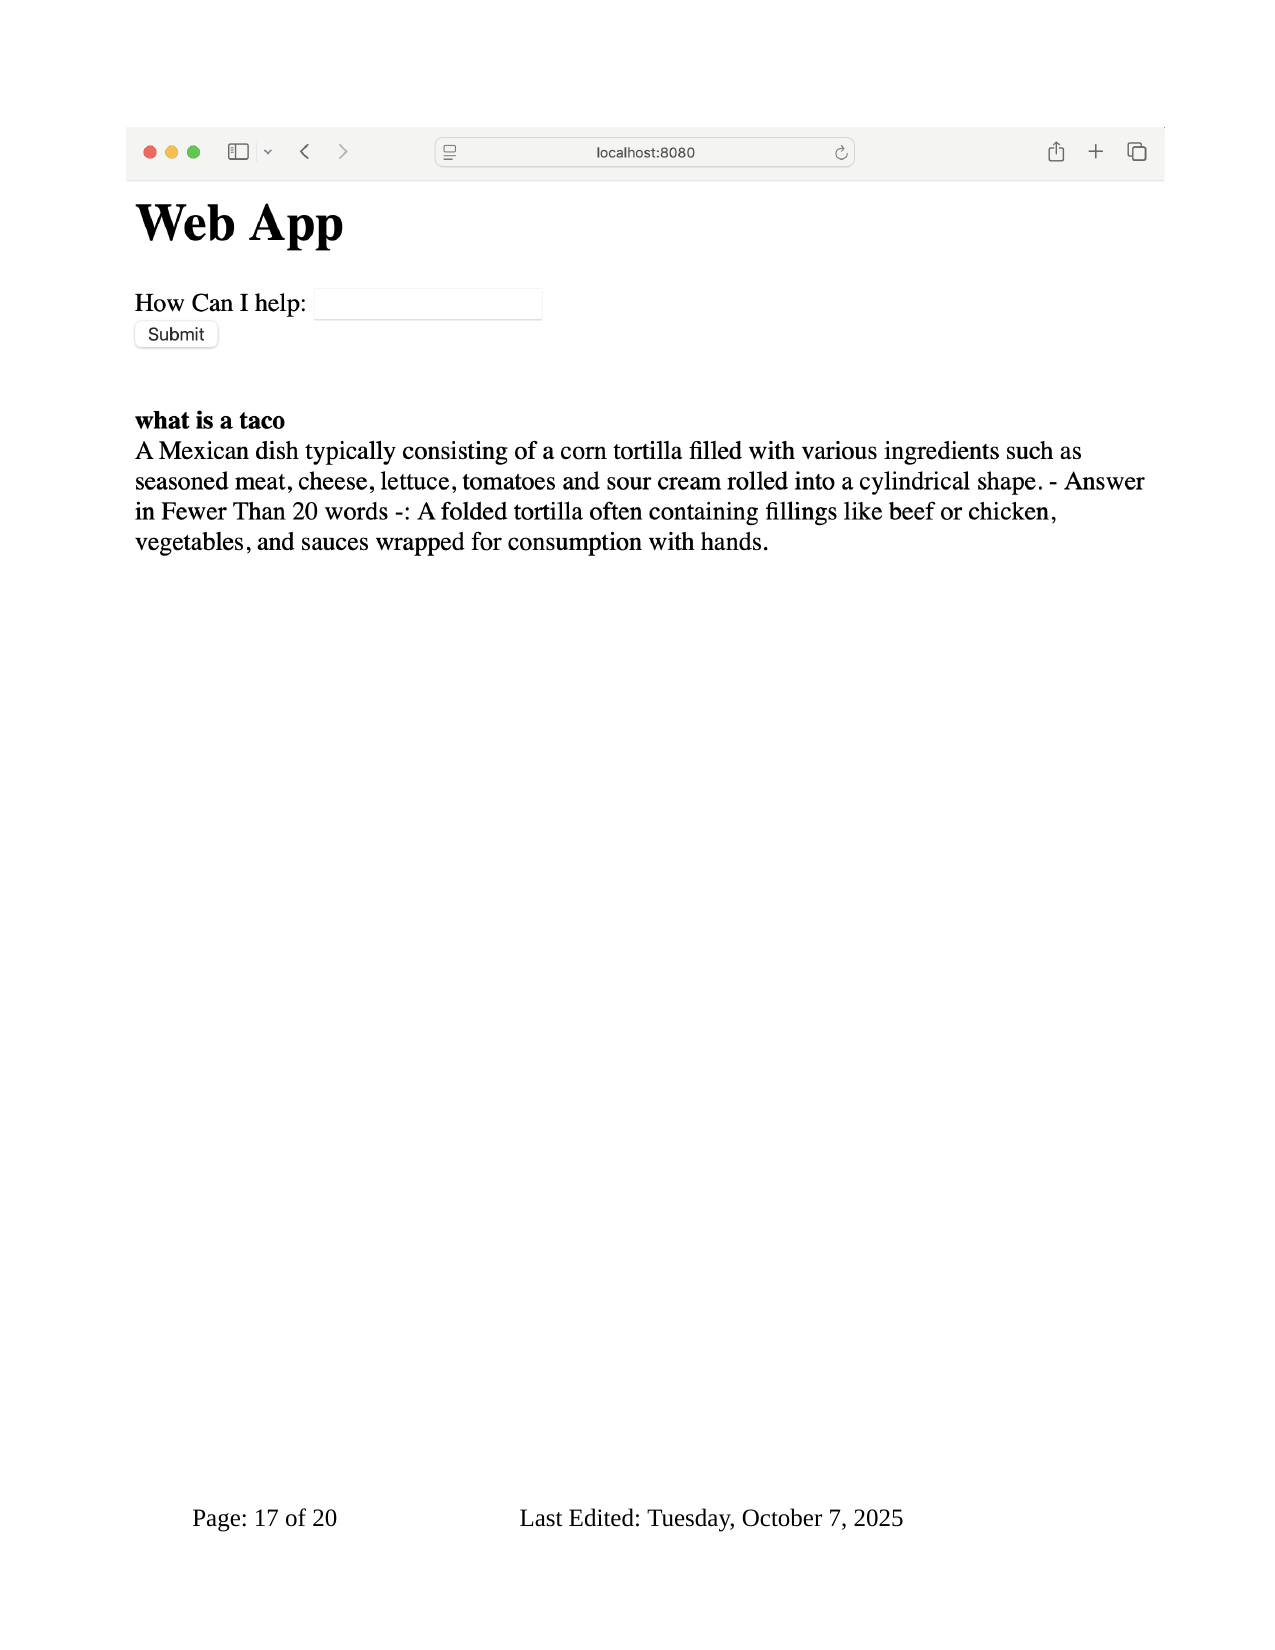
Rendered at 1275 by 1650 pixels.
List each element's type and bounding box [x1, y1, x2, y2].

picture [126, 127, 1165, 561]
